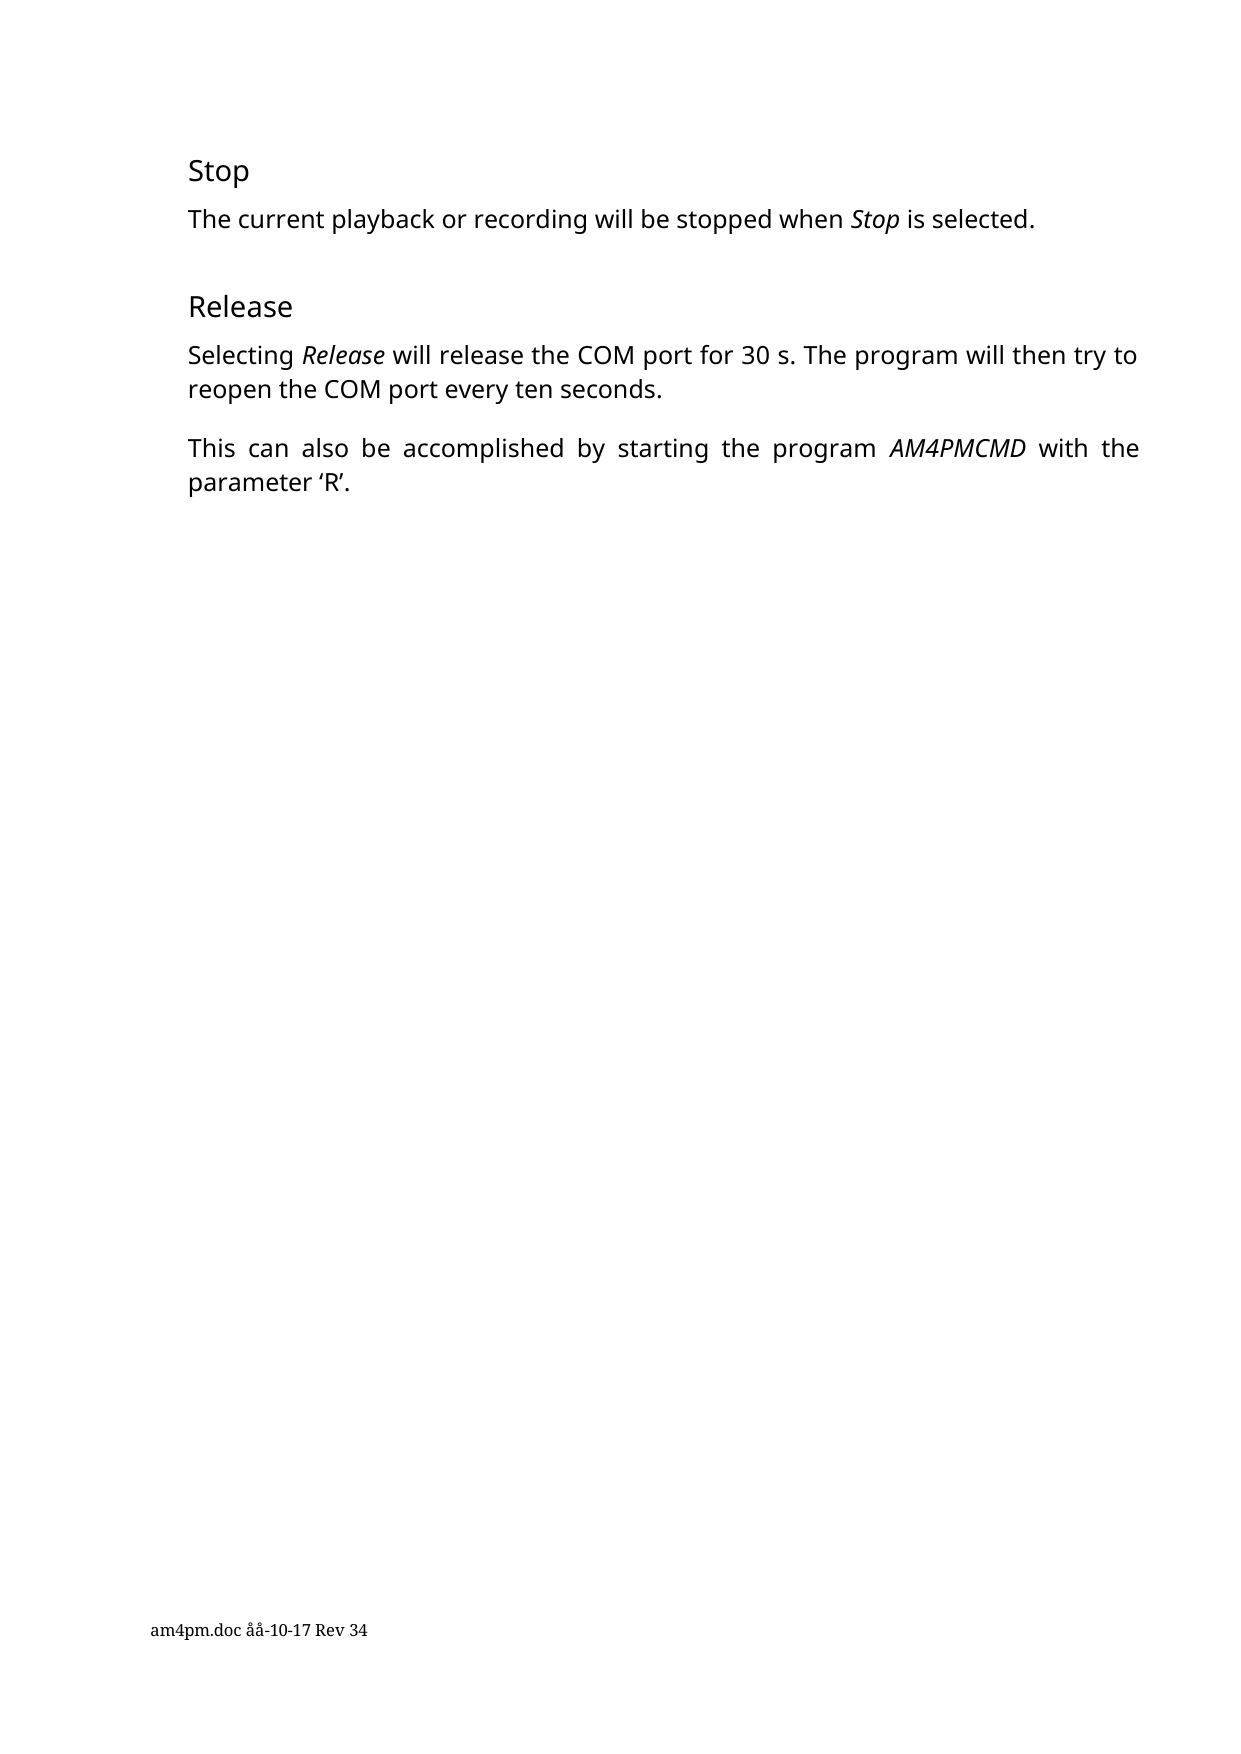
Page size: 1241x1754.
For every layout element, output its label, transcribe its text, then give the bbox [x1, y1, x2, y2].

text The current playback or recording will be stopped when Stop is selected. [188, 202, 1140, 236]
text This can also be accomplished by starting the program AM4PMCMD with the parameter ‘R’. [188, 431, 1140, 499]
text Selecting Release will release the COM port for 30 s. The program will then try to reopen the COM port every ten seconds. [188, 338, 1140, 406]
subtitle Release [188, 286, 1140, 326]
subtitle Stop [188, 150, 1140, 189]
